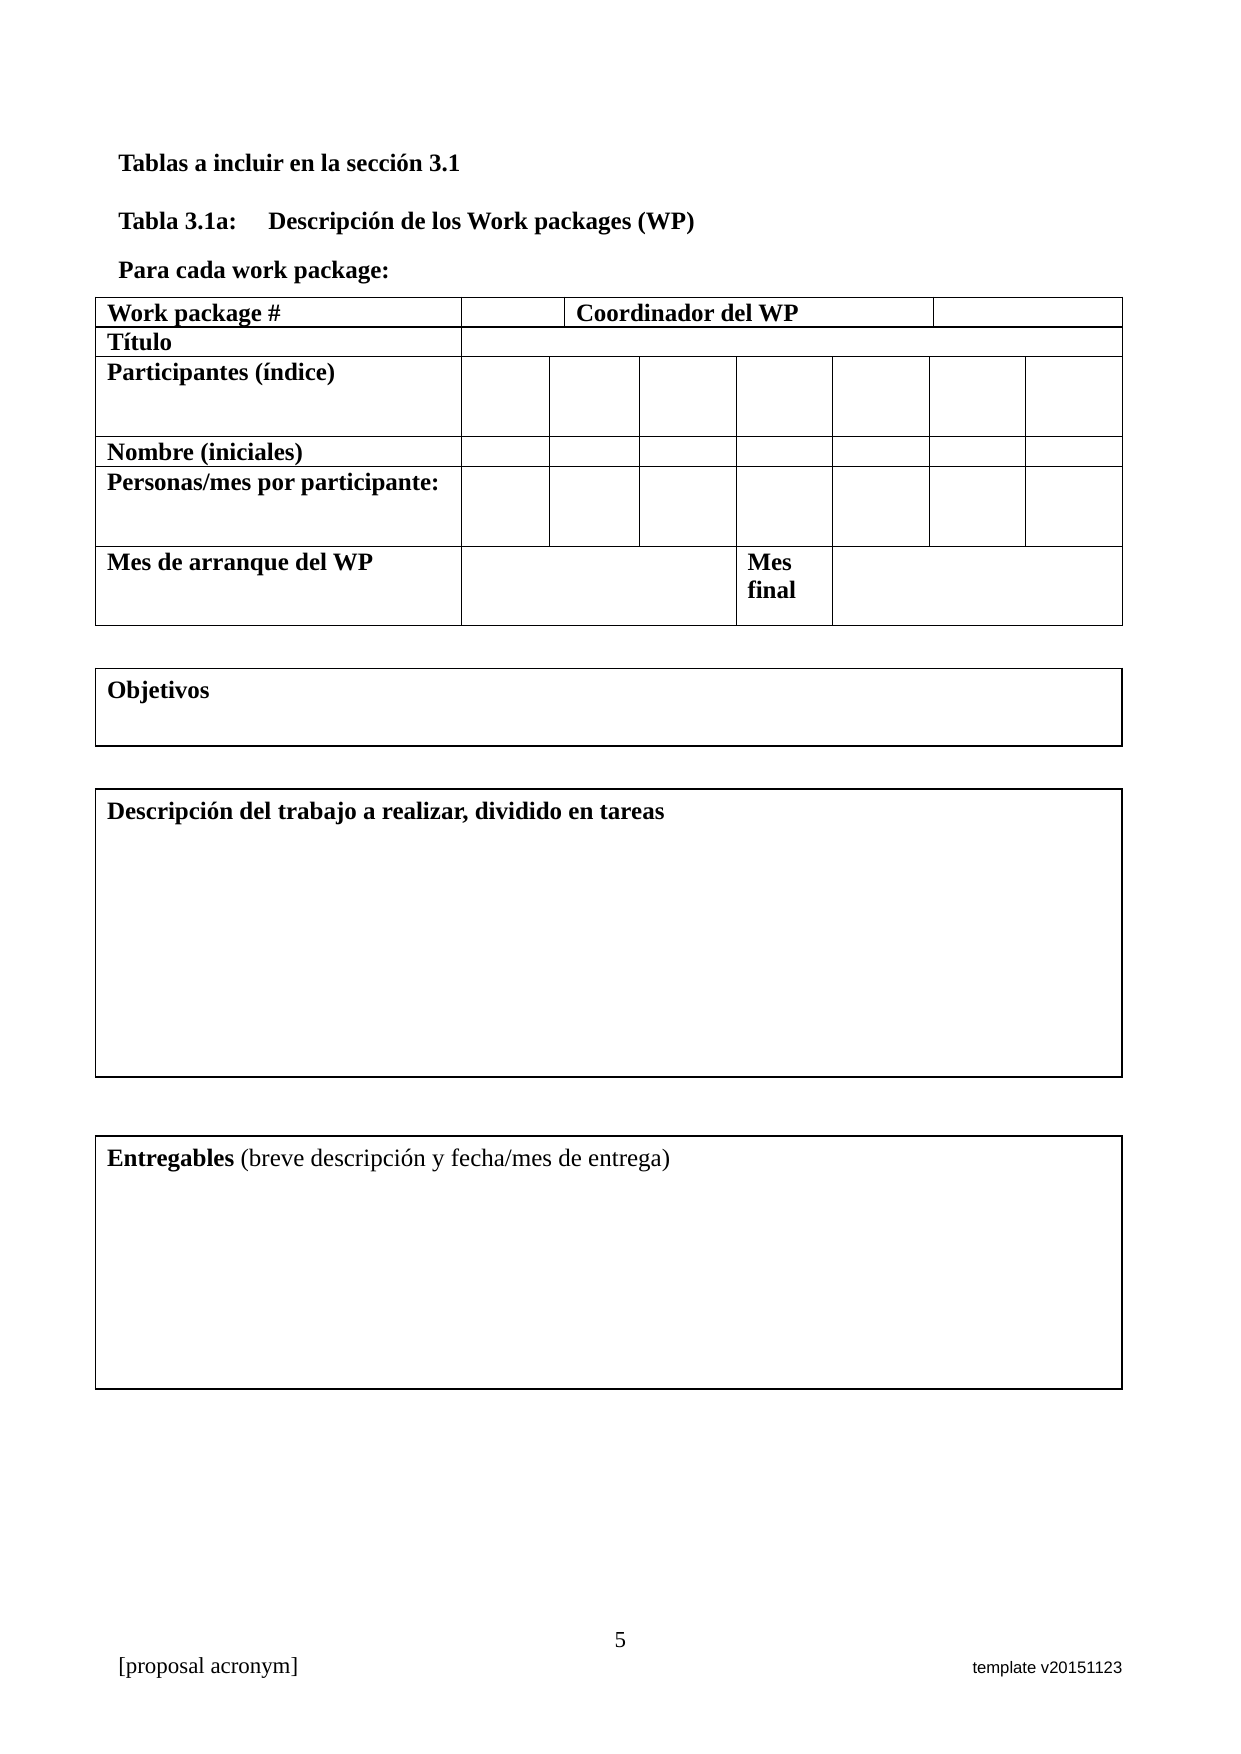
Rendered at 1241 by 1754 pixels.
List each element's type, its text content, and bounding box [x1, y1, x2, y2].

table_cell [833, 437, 929, 466]
table_cell [833, 357, 929, 436]
table_cell [550, 467, 639, 546]
table_cell Nombre (iniciales) [96, 437, 461, 466]
table_cell [1026, 437, 1122, 466]
table_header Coordinador del WP [565, 298, 933, 326]
text Para cada work package: [118, 255, 1122, 284]
table_cell [462, 328, 1122, 356]
table_header Work package # [96, 298, 461, 326]
table_cell [550, 437, 639, 466]
table_cell [833, 547, 1122, 625]
table_cell [640, 437, 736, 466]
table_cell [930, 467, 1025, 546]
table_header [462, 298, 564, 326]
table_cell Mes final [737, 547, 832, 625]
table_cell [930, 437, 1025, 466]
table_cell [737, 357, 832, 436]
table_cell Mes de arranque del WP [96, 547, 461, 625]
text Tabla 3.1a: Descripción de los Work packages (WP) [118, 206, 1122, 234]
table_cell [640, 467, 736, 546]
table_cell [462, 437, 549, 466]
table_cell [930, 357, 1025, 436]
table_cell [737, 467, 832, 546]
table_cell Título [96, 328, 461, 356]
table_cell [640, 357, 736, 436]
table_header Objetivos [96, 669, 1121, 745]
table_header [934, 298, 1122, 326]
text Tablas a incluir en la sección 3.1 [118, 148, 1122, 176]
table_cell [1026, 357, 1122, 436]
table_cell [462, 357, 549, 436]
table_cell [462, 467, 549, 546]
table_cell [1026, 467, 1122, 546]
table_header Descripción del trabajo a realizar, dividido en tareas [96, 790, 1121, 1076]
table_header Entregables (breve descripción y fecha/mes de entrega) [96, 1137, 1121, 1388]
table_cell [833, 467, 929, 546]
table_cell Participantes (índice) [96, 357, 461, 436]
table_cell [737, 437, 832, 466]
table_cell [462, 547, 736, 625]
table_cell Personas/mes por participante: [96, 467, 461, 546]
table_cell [550, 357, 639, 436]
